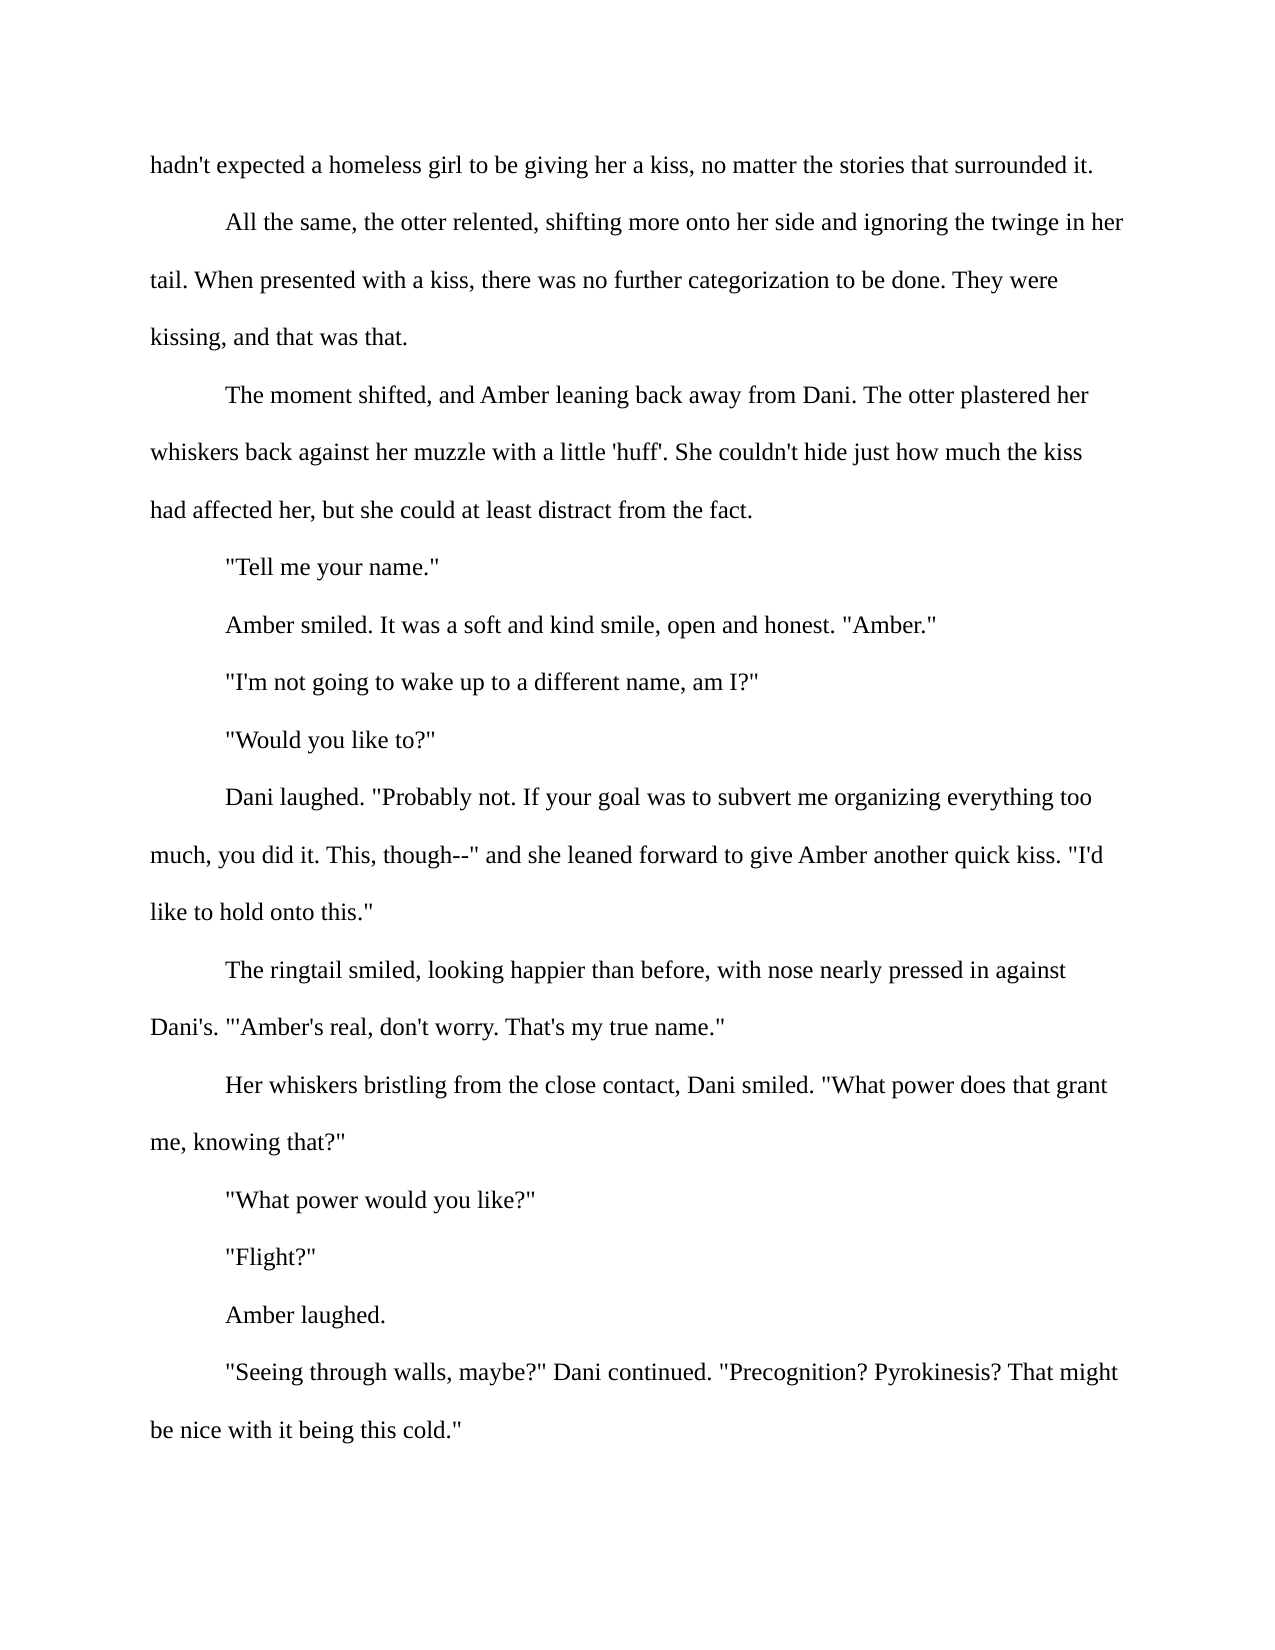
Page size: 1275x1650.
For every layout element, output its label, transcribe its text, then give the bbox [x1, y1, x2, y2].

text The ringtail smiled, looking happier than before, with nose nearly pressed in against Dani's. "'Amber's real, don't worry. That's my true name." [150, 955, 1125, 1041]
text All the same, the otter relented, shifting more onto her side and ignoring the twinge in her tail. When presented with a kiss, there was no further categorization to be done. They were kissing, and that was that. [150, 207, 1125, 351]
text Dani laughed. "Probably not. If your goal was to subvert me organizing everything too much, you did it. This, though--" and she leaned forward to give Amber another quick kiss. "I'd like to hold onto this." [150, 782, 1125, 926]
text "I'm not going to wake up to a different name, am I?" [150, 667, 1125, 696]
text "Flight?" [150, 1242, 1125, 1271]
text Amber laughed. [150, 1300, 1125, 1329]
text hadn't expected a homeless girl to be giving her a kiss, no matter the stories that surrounded it. [150, 150, 1125, 179]
text "Seeing through walls, maybe?" Dani continued. "Precognition? Pyrokinesis? That might be nice with it being this cold." [150, 1357, 1125, 1444]
text "What power would you like?" [150, 1185, 1125, 1214]
text The moment shifted, and Amber leaning back away from Dani. The otter plastered her whiskers back against her muzzle with a little 'huff'. She couldn't hide just how much the kiss had affected her, but she could at least distract from the fact. [150, 380, 1125, 524]
text "Tell me your name." [150, 552, 1125, 581]
text Amber smiled. It was a soft and kind smile, open and honest. "Amber." [150, 610, 1125, 639]
text Her whiskers bristling from the close contact, Dani smiled. "What power does that grant me, knowing that?" [150, 1070, 1125, 1156]
text "Would you like to?" [150, 725, 1125, 754]
